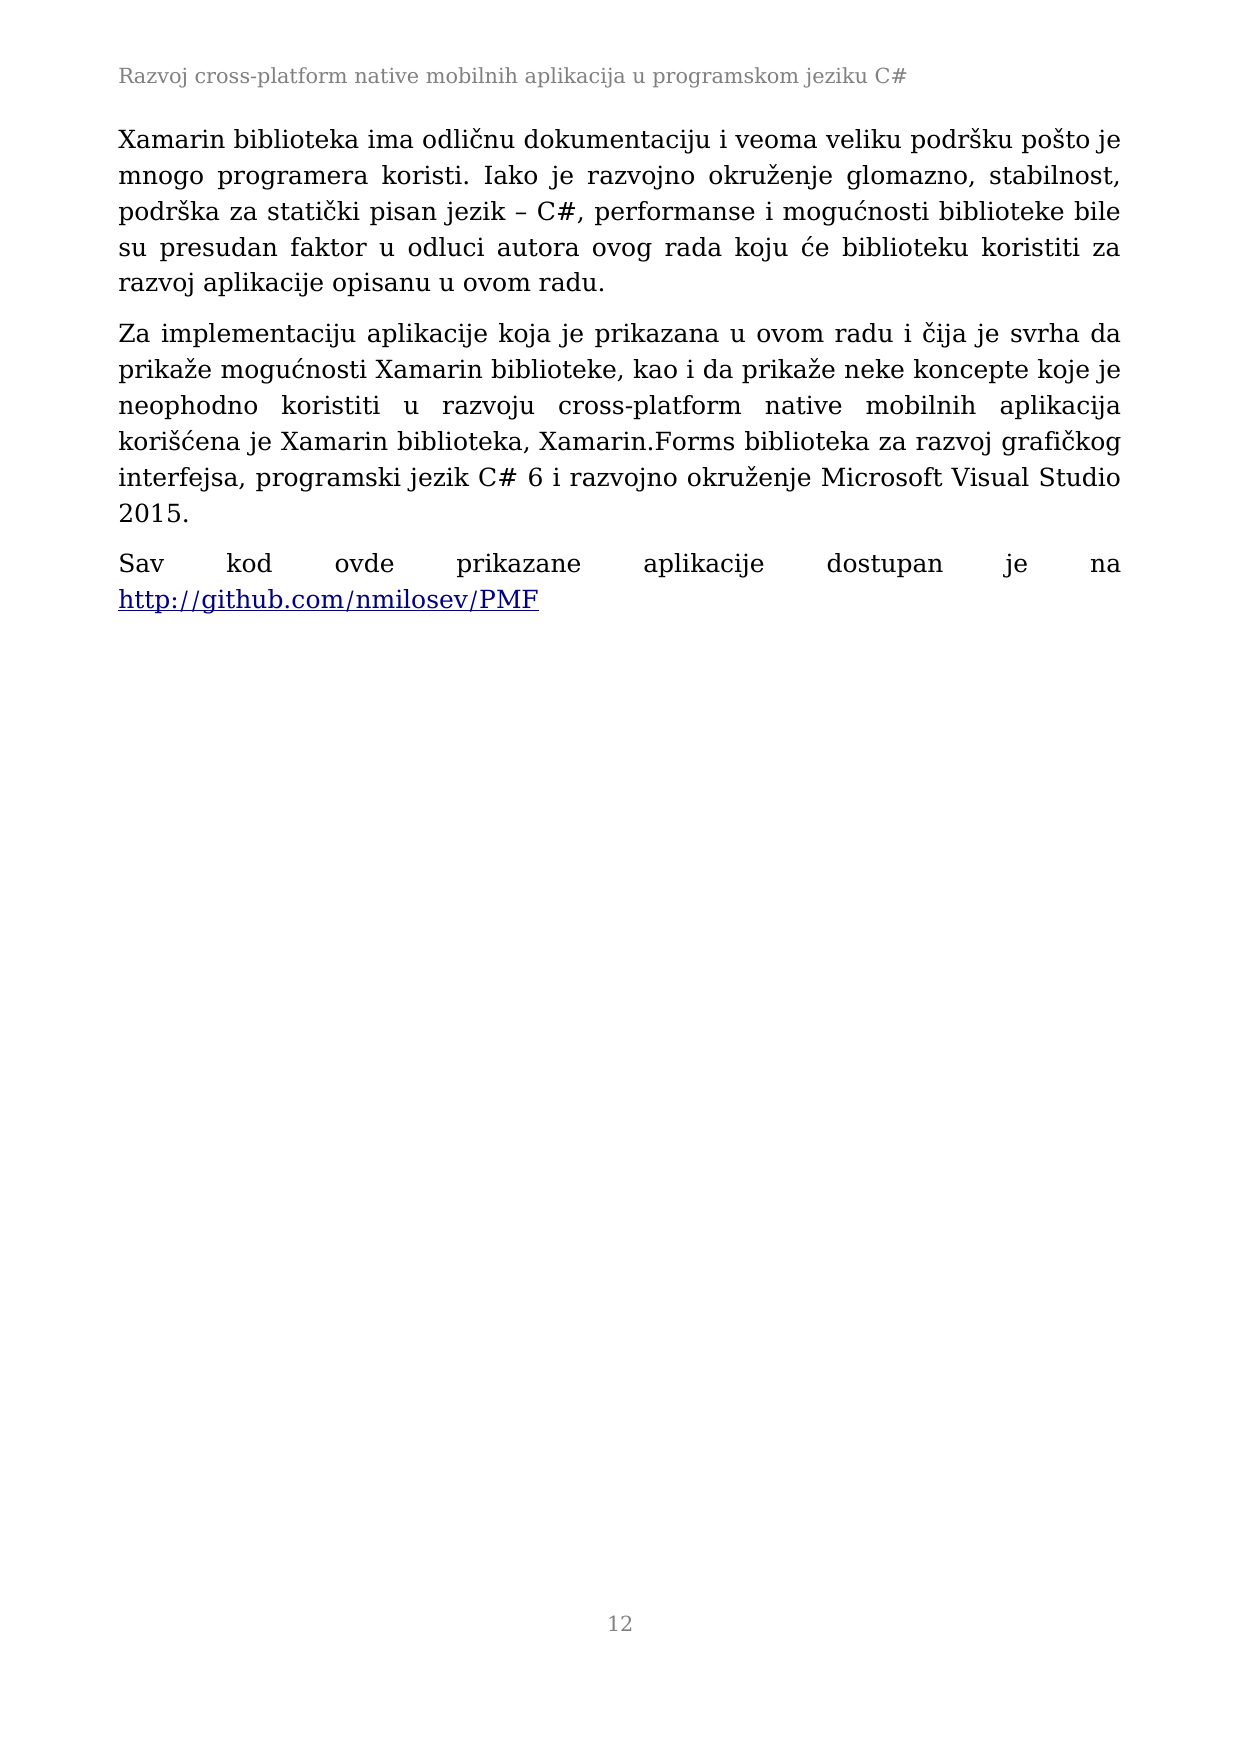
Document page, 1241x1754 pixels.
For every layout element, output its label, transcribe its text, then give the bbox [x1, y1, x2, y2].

text Xamarin biblioteka ima odličnu dokumentaciju i veoma veliku podršku pošto je mnogo programera koristi. Iako je razvojno okruženje glomazno, stabilnost, podrška za statički pisan jezik – C#, performanse i mogućnosti biblioteke bile su presudan faktor u odluci autora ovog rada koju će biblioteku koristiti za razvoj aplikacije opisanu u ovom radu. [118, 123, 1122, 297]
text Za implementaciju aplikacije koja je prikazana u ovom radu i čija je svrha da prikaže mogućnosti Xamarin biblioteke, kao i da prikaže neke koncepte koje je neophodno koristiti u razvoju cross-platform native mobilnih aplikacija korišćena je Xamarin biblioteka, Xamarin.Forms biblioteka za razvoj grafičkog interfejsa, programski jezik C# 6 i razvojno okruženje Microsoft Visual Studio 2015. [118, 318, 1122, 527]
text Sav kod ovde prikazane aplikacije dostupan je na http://github.com/nmilosev/PMF [118, 548, 1122, 614]
